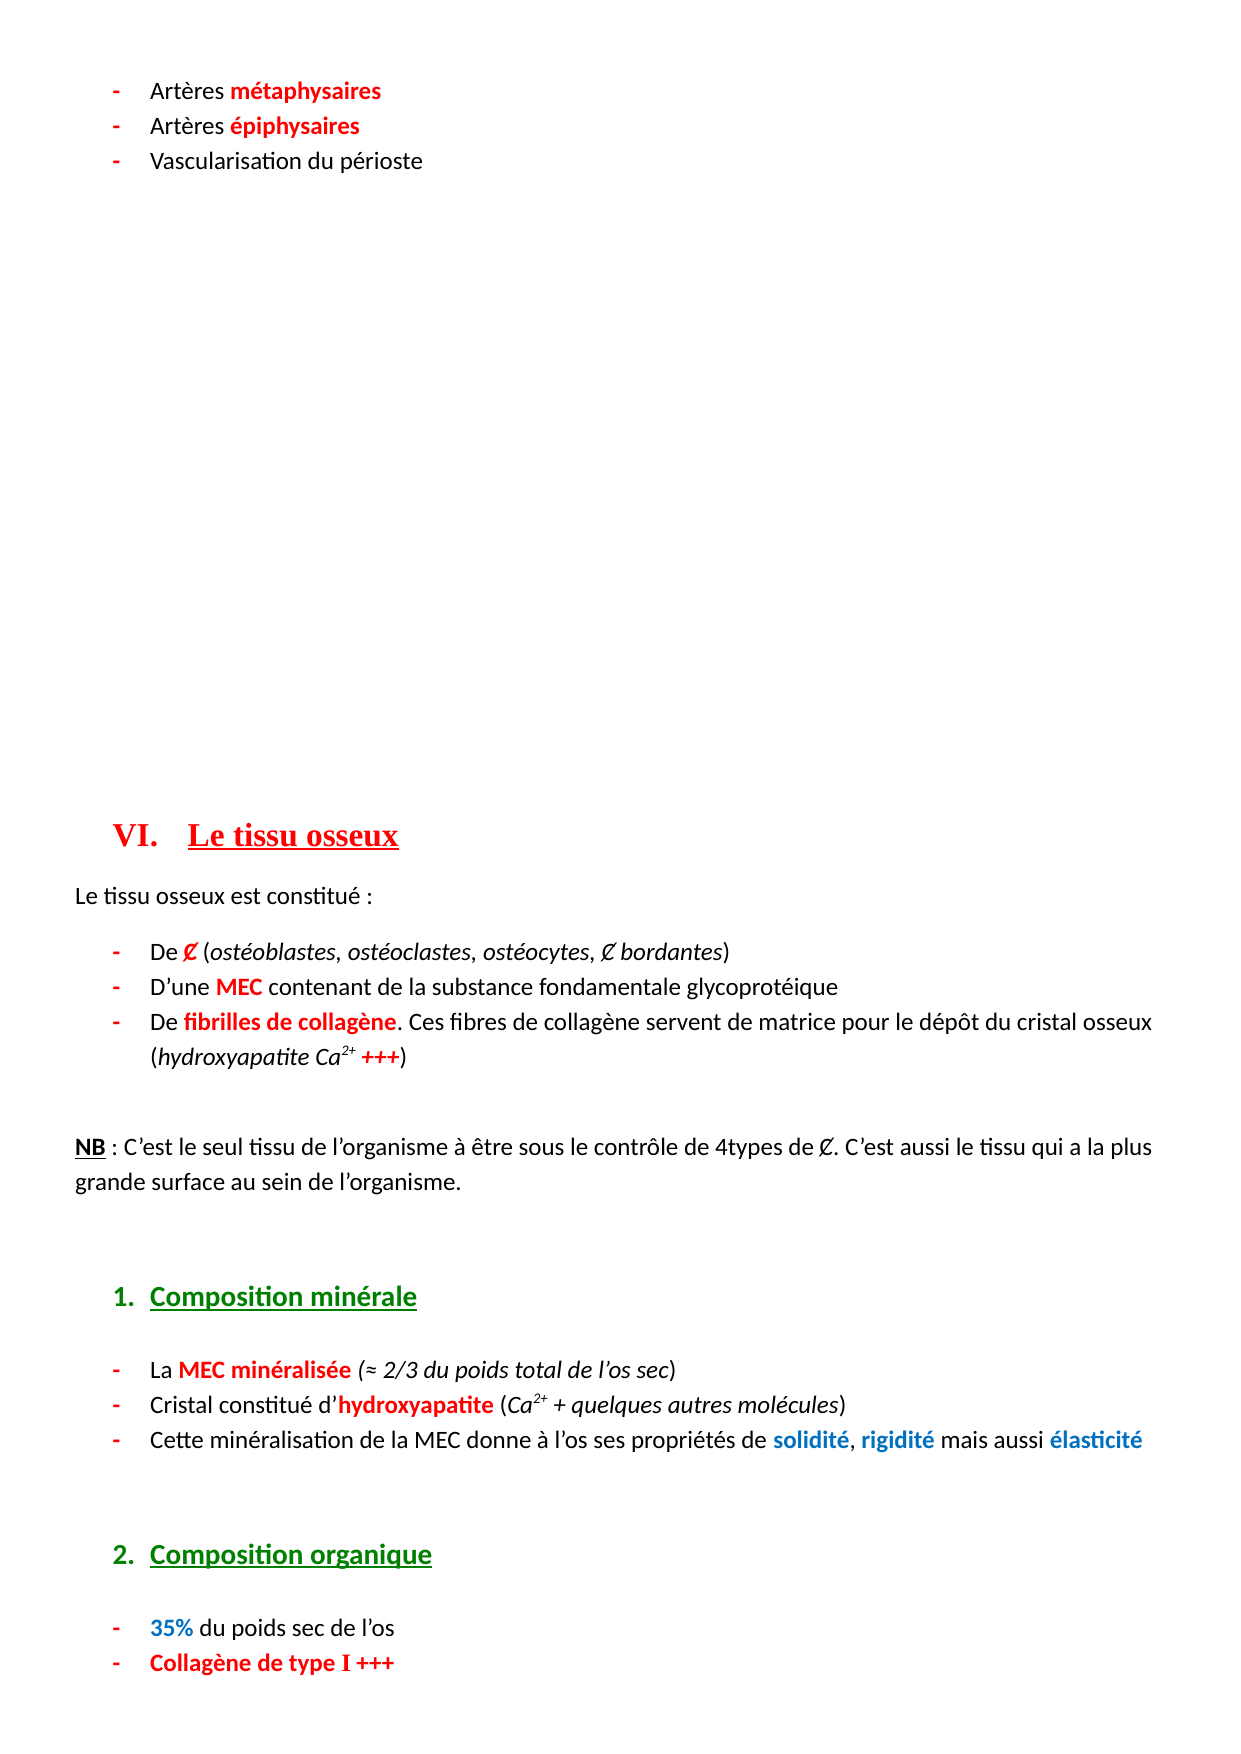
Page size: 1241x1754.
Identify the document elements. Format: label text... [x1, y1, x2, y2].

list Collagène de type I +++ [112, 1647, 1165, 1677]
list De Ȼ (ostéoblastes, ostéoclastes, ostéocytes, Ȼ bordantes) [112, 936, 1165, 966]
list Le tissu osseux [112, 815, 1165, 853]
list Cette minéralisation de la MEC donne à l’os ses propriétés de solidité, rigidité mais aussi élasticité [112, 1424, 1165, 1455]
list De fibrilles de collagène. Ces fibres de collagène servent de matrice pour le dépôt du cristal osseux (hydroxyapatite Ca2+ +++) [112, 1006, 1165, 1071]
list Artères épiphysaires [112, 110, 1165, 141]
list Cristal constitué d’hydroxyapatite (Ca2+ + quelques autres molécules) [112, 1389, 1165, 1420]
text NB : C’est le seul tissu de l’organisme à être sous le contrôle de 4types de Ȼ. C’est aussi le tissu qui a la plus grande surface au sein de l’organisme. [75, 1097, 1165, 1197]
text Le tissu osseux est constitué : [75, 880, 1165, 910]
list Composition organique [112, 1536, 1165, 1571]
list La MEC minéralisée (≈ 2/3 du poids total de l’os sec) [112, 1354, 1165, 1385]
list 35% du poids sec de l’os [112, 1612, 1165, 1642]
list Artères métaphysaires [112, 75, 1165, 106]
list D’une MEC contenant de la substance fondamentale glycoprotéique [112, 971, 1165, 1001]
list Vascularisation du périoste [112, 145, 1165, 176]
list Composition minérale [112, 1278, 1165, 1314]
